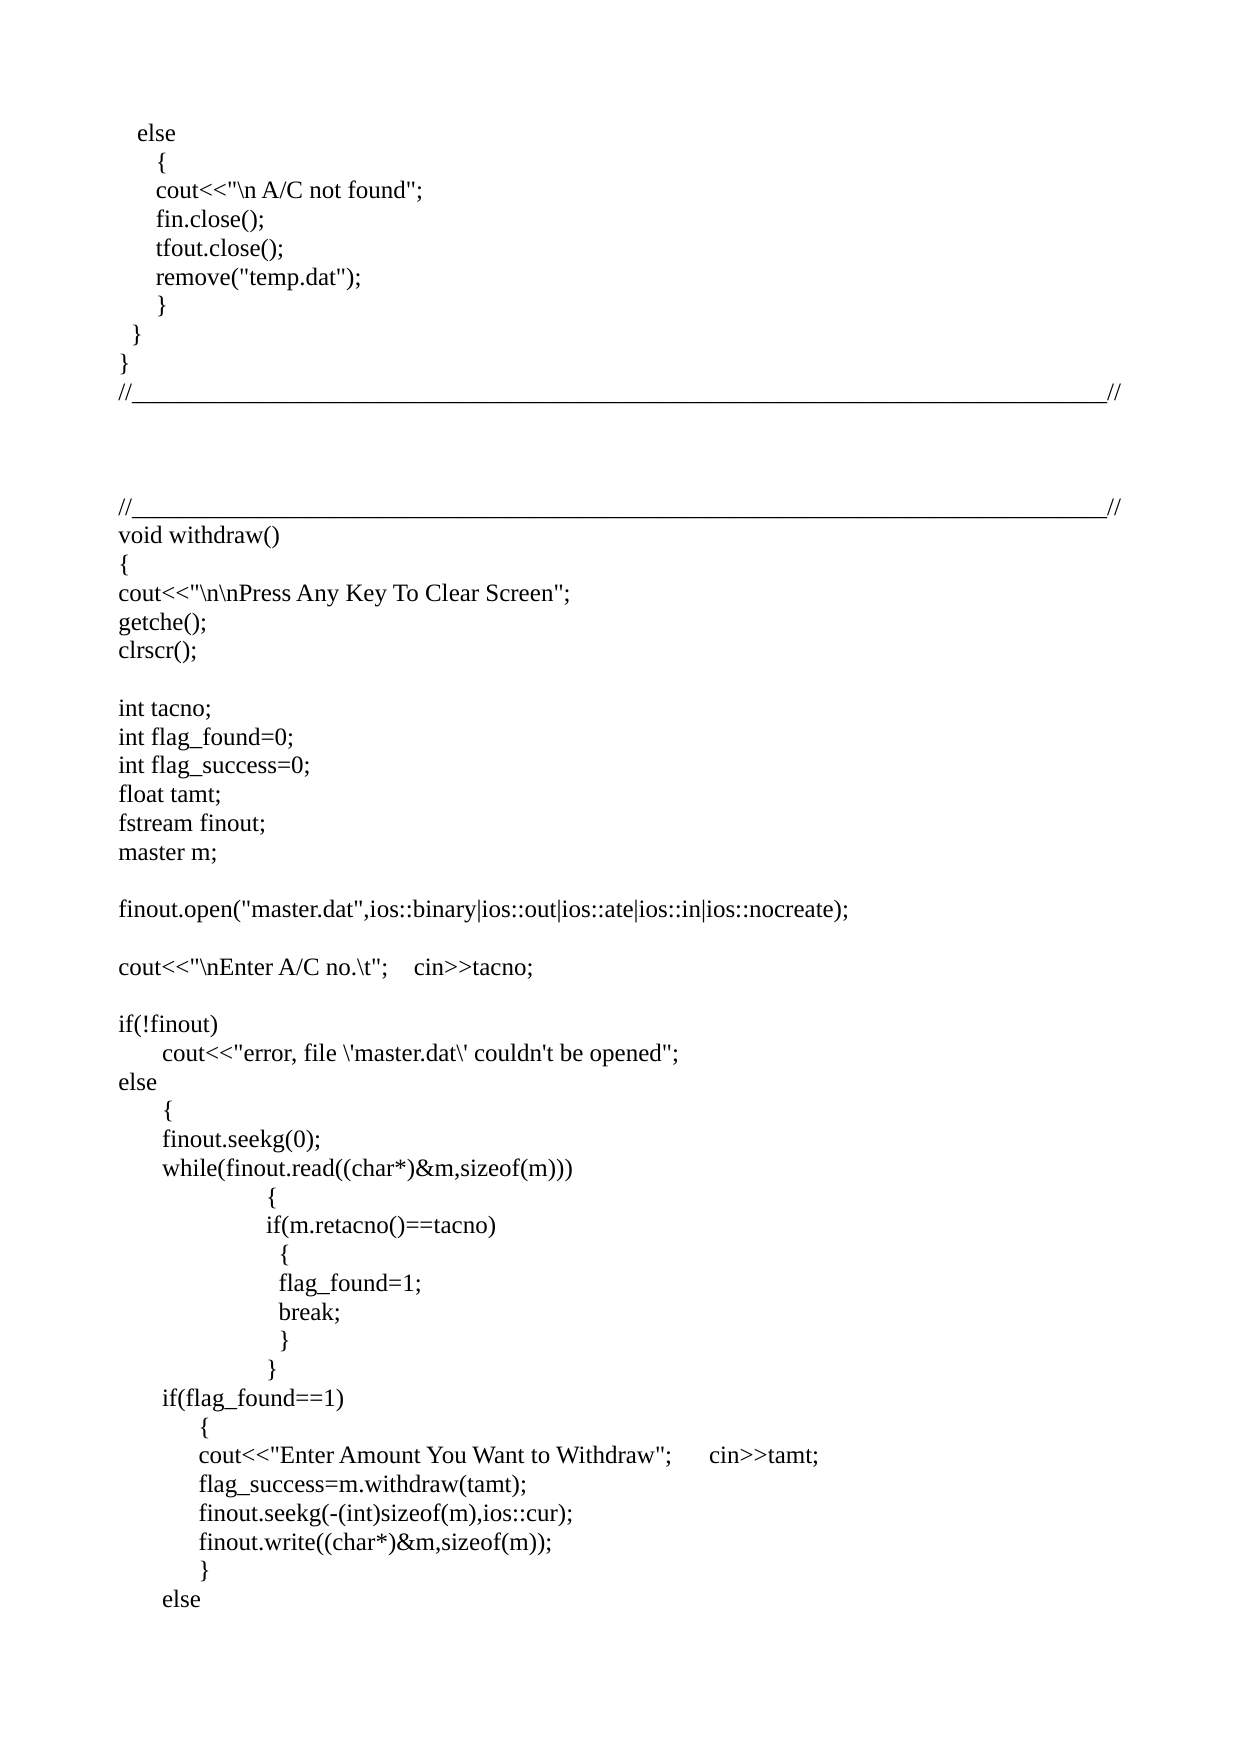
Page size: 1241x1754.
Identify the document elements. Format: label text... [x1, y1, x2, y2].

text getche(); [118, 607, 1122, 636]
text } [118, 1354, 1122, 1383]
text if(m.retacno()==tacno) [118, 1211, 1122, 1239]
text else [118, 1584, 1122, 1613]
text //______________________________________________________________________________// [118, 377, 1122, 406]
text tfout.close(); [118, 233, 1122, 262]
text cout<<"error, file \'master.dat\' couldn't be opened"; [118, 1038, 1122, 1067]
text while(finout.read((char*)&m,sizeof(m))) [118, 1153, 1122, 1182]
text else [118, 118, 1122, 147]
text cout<<"\n\nPress Any Key To Clear Screen"; [118, 578, 1122, 607]
text break; [118, 1297, 1122, 1326]
text finout.open("master.dat",ios::binary|ios::out|ios::ate|ios::in|ios::nocreate); [118, 894, 1122, 923]
text { [118, 549, 1122, 578]
text finout.write((char*)&m,sizeof(m)); [118, 1527, 1122, 1556]
text remove("temp.dat"); [118, 262, 1122, 291]
text clrscr(); [118, 636, 1122, 664]
text } [118, 1556, 1122, 1584]
text if(!finout) [118, 1009, 1122, 1038]
text } [118, 291, 1122, 319]
text flag_found=1; [118, 1268, 1122, 1297]
text { [118, 1182, 1122, 1211]
text } [118, 319, 1122, 348]
text flag_success=m.withdraw(tamt); [118, 1469, 1122, 1498]
text void withdraw() [118, 521, 1122, 549]
text finout.seekg(0); [118, 1124, 1122, 1153]
text int tacno; [118, 693, 1122, 722]
text float tamt; [118, 779, 1122, 808]
text if(flag_found==1) [118, 1383, 1122, 1412]
text master m; [118, 837, 1122, 866]
text cout<<"Enter Amount You Want to Withdraw"; cin>>tamt; [118, 1441, 1122, 1469]
text } [118, 1326, 1122, 1354]
text { [118, 1096, 1122, 1124]
text int flag_success=0; [118, 751, 1122, 779]
text fin.close(); [118, 204, 1122, 233]
text { [118, 147, 1122, 176]
text else [118, 1067, 1122, 1096]
text { [118, 1239, 1122, 1268]
text fstream finout; [118, 808, 1122, 837]
text { [118, 1412, 1122, 1441]
text cout<<"\nEnter A/C no.\t"; cin>>tacno; [118, 952, 1122, 981]
text //______________________________________________________________________________// [118, 492, 1122, 521]
text int flag_found=0; [118, 722, 1122, 751]
text cout<<"\n A/C not found"; [118, 176, 1122, 204]
text finout.seekg(-(int)sizeof(m),ios::cur); [118, 1498, 1122, 1527]
text } [118, 348, 1122, 377]
